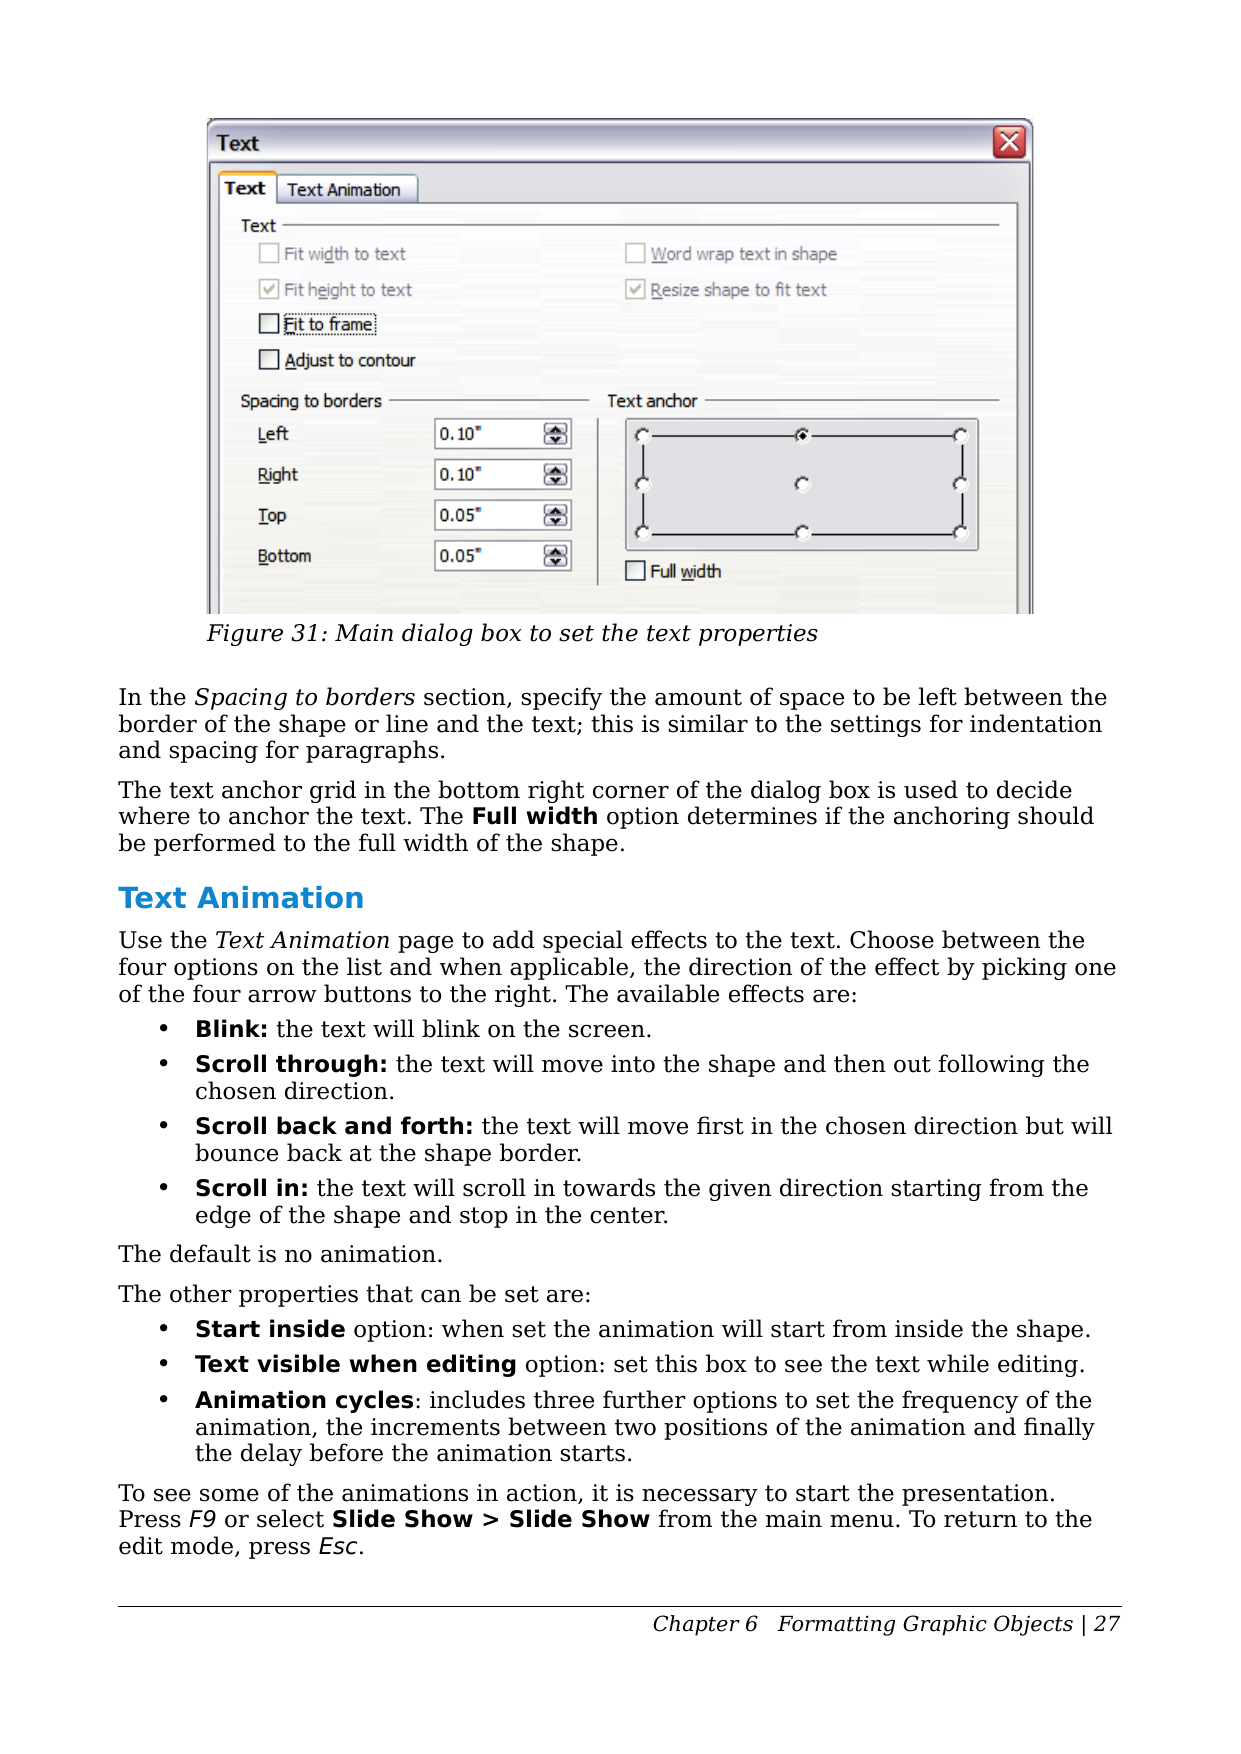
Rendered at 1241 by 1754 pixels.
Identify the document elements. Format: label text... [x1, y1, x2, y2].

list Text visible when editing option: set this box to see the text while editing. [156, 1349, 1122, 1378]
list Scroll through: the text will move into the shape and then out following the chosen direction. [156, 1049, 1122, 1105]
list Scroll back and forth: the text will move first in the chosen direction but will bounce back at the shape border. [156, 1111, 1122, 1167]
list Use the Text Animation page to add special effects to the text. Choose between the four options on the list and when applicable, the direction of the effect by picking one of the four arrow buttons to the right. The available effects are: [118, 927, 1122, 1007]
list Scroll in: the text will scroll in towards the given direction starting from the edge of the shape and stop in the center. [156, 1173, 1122, 1229]
list The other properties that can be set are: [118, 1281, 1122, 1307]
text To see some of the animations in action, it is necessary to start the presentation. Press F9 or select Slide Show > Slide Show from the main menu. To return to the edit mode, press Esc. [118, 1480, 1122, 1560]
text The default is no animation. [118, 1242, 1122, 1268]
subtitle Text Animation [118, 881, 1122, 915]
text Figure 31: Main dialog box to set the text properties [207, 620, 1033, 647]
picture [206, 118, 1034, 614]
list Animation cycles: includes three further options to set the frequency of the animation, the increments between two positions of the animation and finally the delay before the animation starts. [156, 1385, 1122, 1467]
text The text anchor grid in the bottom right corner of the dialog box is used to decide where to anchor the text. The Full width option determines if the anchoring should be performed to the full width of the shape. [118, 777, 1122, 857]
list Blink: the text will blink on the screen. [156, 1014, 1122, 1043]
text In the Spacing to borders section, specify the amount of space to be left between the border of the shape or line and the text; this is similar to the settings for indentation and spacing for paragraphs. [118, 684, 1122, 764]
list Start inside option: when set the animation will start from inside the shape. [156, 1314, 1122, 1343]
